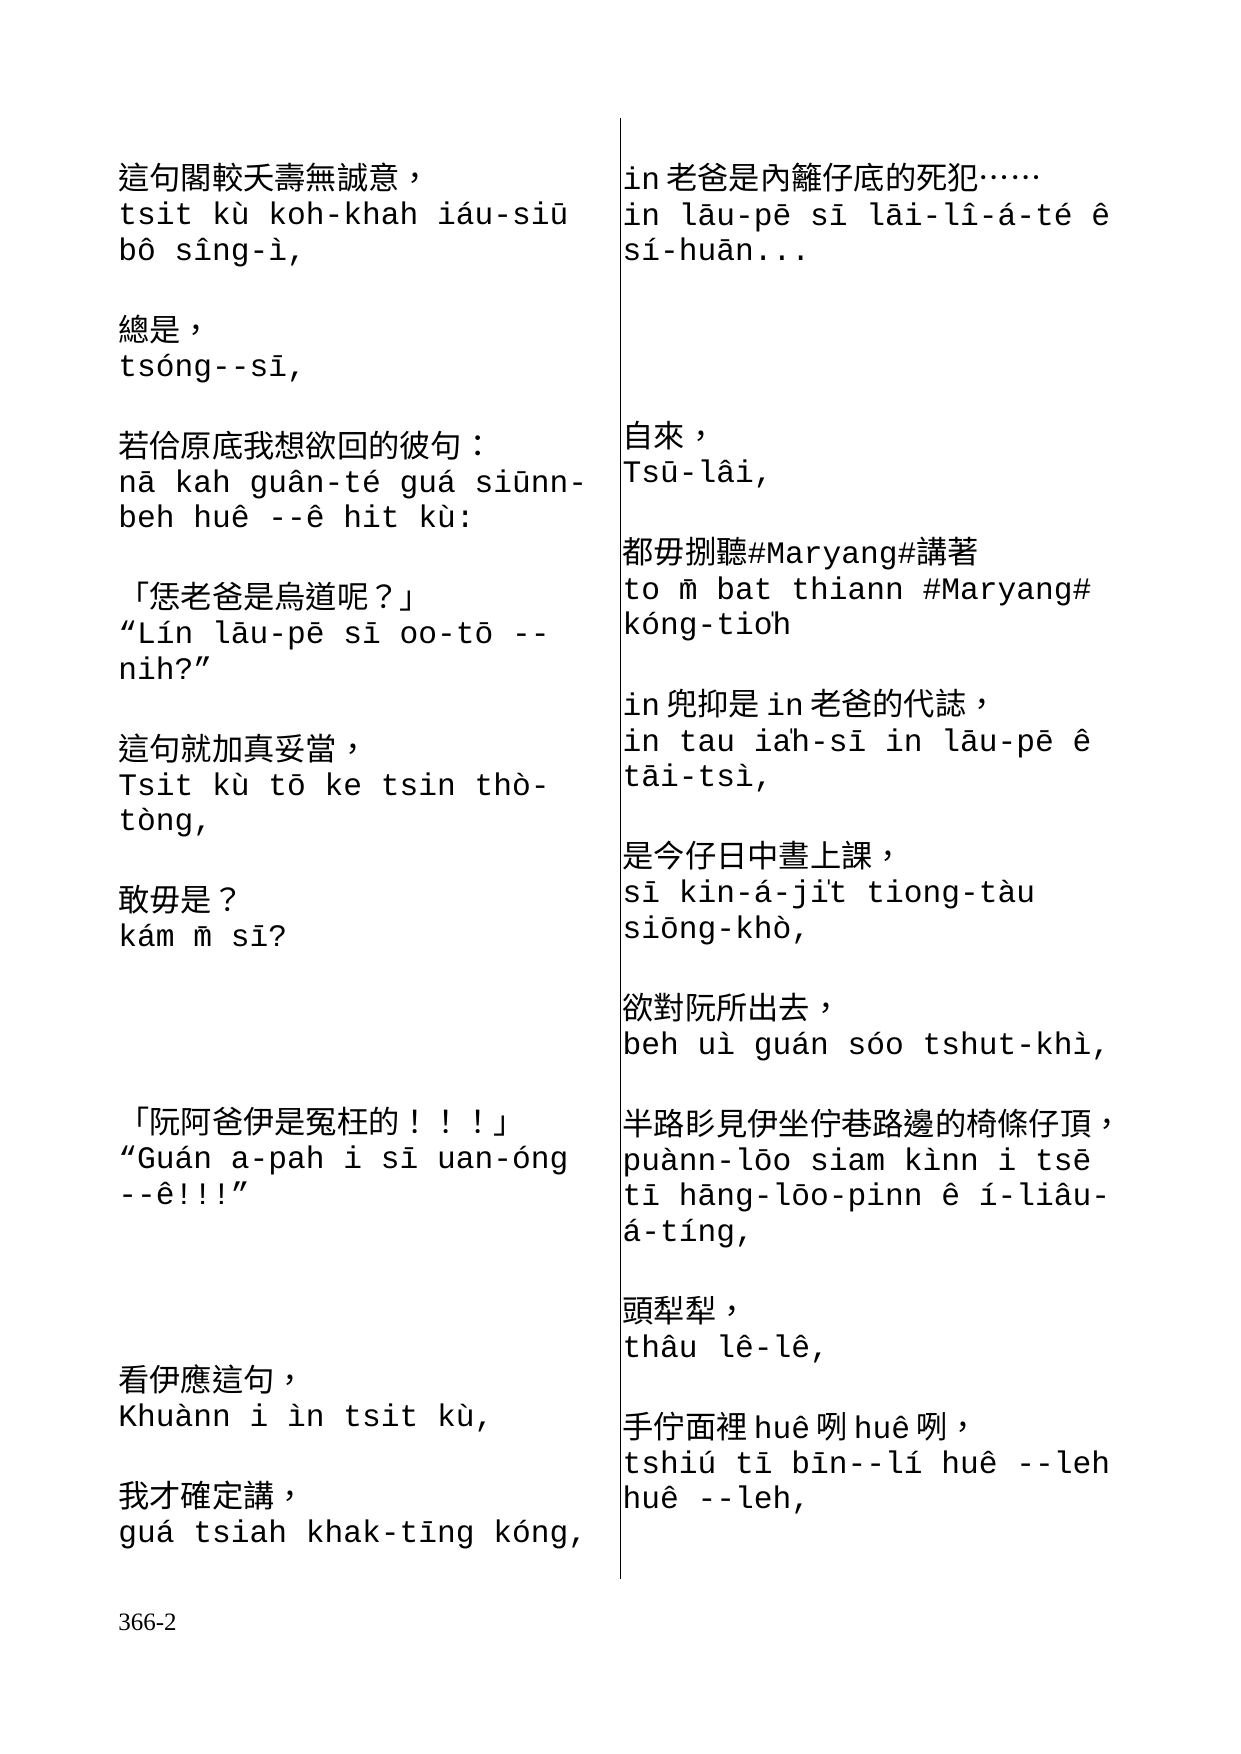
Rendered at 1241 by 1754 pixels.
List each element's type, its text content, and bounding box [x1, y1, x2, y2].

text Khuànn i ìn tsit kù, [118, 1401, 618, 1436]
text puànn-lōo siam kìnn i tsē tī hāng-lōo-pinn ê í-liâu-á-tíng, [622, 1144, 1122, 1250]
text 這句就加真妥當， [118, 724, 618, 769]
text “Guán a-pah i sī uan-óng --ê!!!” [118, 1143, 618, 1214]
text 「阮阿爸伊是冤枉的！！！」 [118, 1098, 618, 1143]
text guá tsiah khak-tīng kóng, [118, 1517, 618, 1552]
text nā kah guân-té guá siūnn-beh huê --ê hit kù: [118, 466, 618, 537]
text 若佮原底我想欲回的彼句： [118, 421, 618, 466]
text “Lín lāu-pē sī oo-tō --nih?” [118, 618, 618, 688]
text sī kin-á-ji̍t tiong-tàu siōng-khò, [622, 877, 1122, 947]
text 欲對阮所出去， [622, 983, 1122, 1028]
text tsit kù koh-khah iáu-siū bô sîng-ì, [118, 199, 618, 269]
text to m̄ bat thiann #Maryang# kóng-tio̍h [622, 573, 1122, 644]
text 這句閣較夭壽無誠意， [118, 153, 618, 199]
text in tau ia̍h-sī in lāu-pē ê tāi-tsì, [622, 725, 1122, 796]
text Tsū-lâi, [622, 457, 1122, 492]
text 手佇面裡huê咧huê咧， [622, 1402, 1122, 1447]
text in lāu-pē sī lāi-lî-á-té ê sí-huān... [622, 199, 1122, 270]
text 自來， [622, 412, 1122, 457]
text 是今仔日中晝上課， [622, 831, 1122, 877]
text 「恁老爸是烏道呢？」 [118, 572, 618, 618]
text 總是， [118, 305, 618, 350]
text tshiú tī bīn--lí huê --leh huê --leh, [622, 1447, 1122, 1518]
text thâu lê-lê, [622, 1331, 1122, 1366]
text 頭犁犁， [622, 1286, 1122, 1331]
text in兜抑是in老爸的代誌， [622, 679, 1122, 725]
text 我才確定講， [118, 1471, 618, 1517]
text 都毋捌聽#Maryang#講著 [622, 528, 1122, 573]
text kám m̄ sī? [118, 921, 618, 956]
text Tsit kù tō ke tsin thò-tòng, [118, 769, 618, 840]
text 半路䀐見伊坐佇巷路邊的椅條仔頂， [622, 1099, 1122, 1144]
text in老爸是內籬仔底的死犯…… [622, 153, 1122, 199]
text 敢毋是？ [118, 875, 618, 921]
text tsóng--sī, [118, 350, 618, 386]
text beh uì guán sóo tshut-khì, [622, 1028, 1122, 1063]
text 看伊應這句， [118, 1355, 618, 1401]
